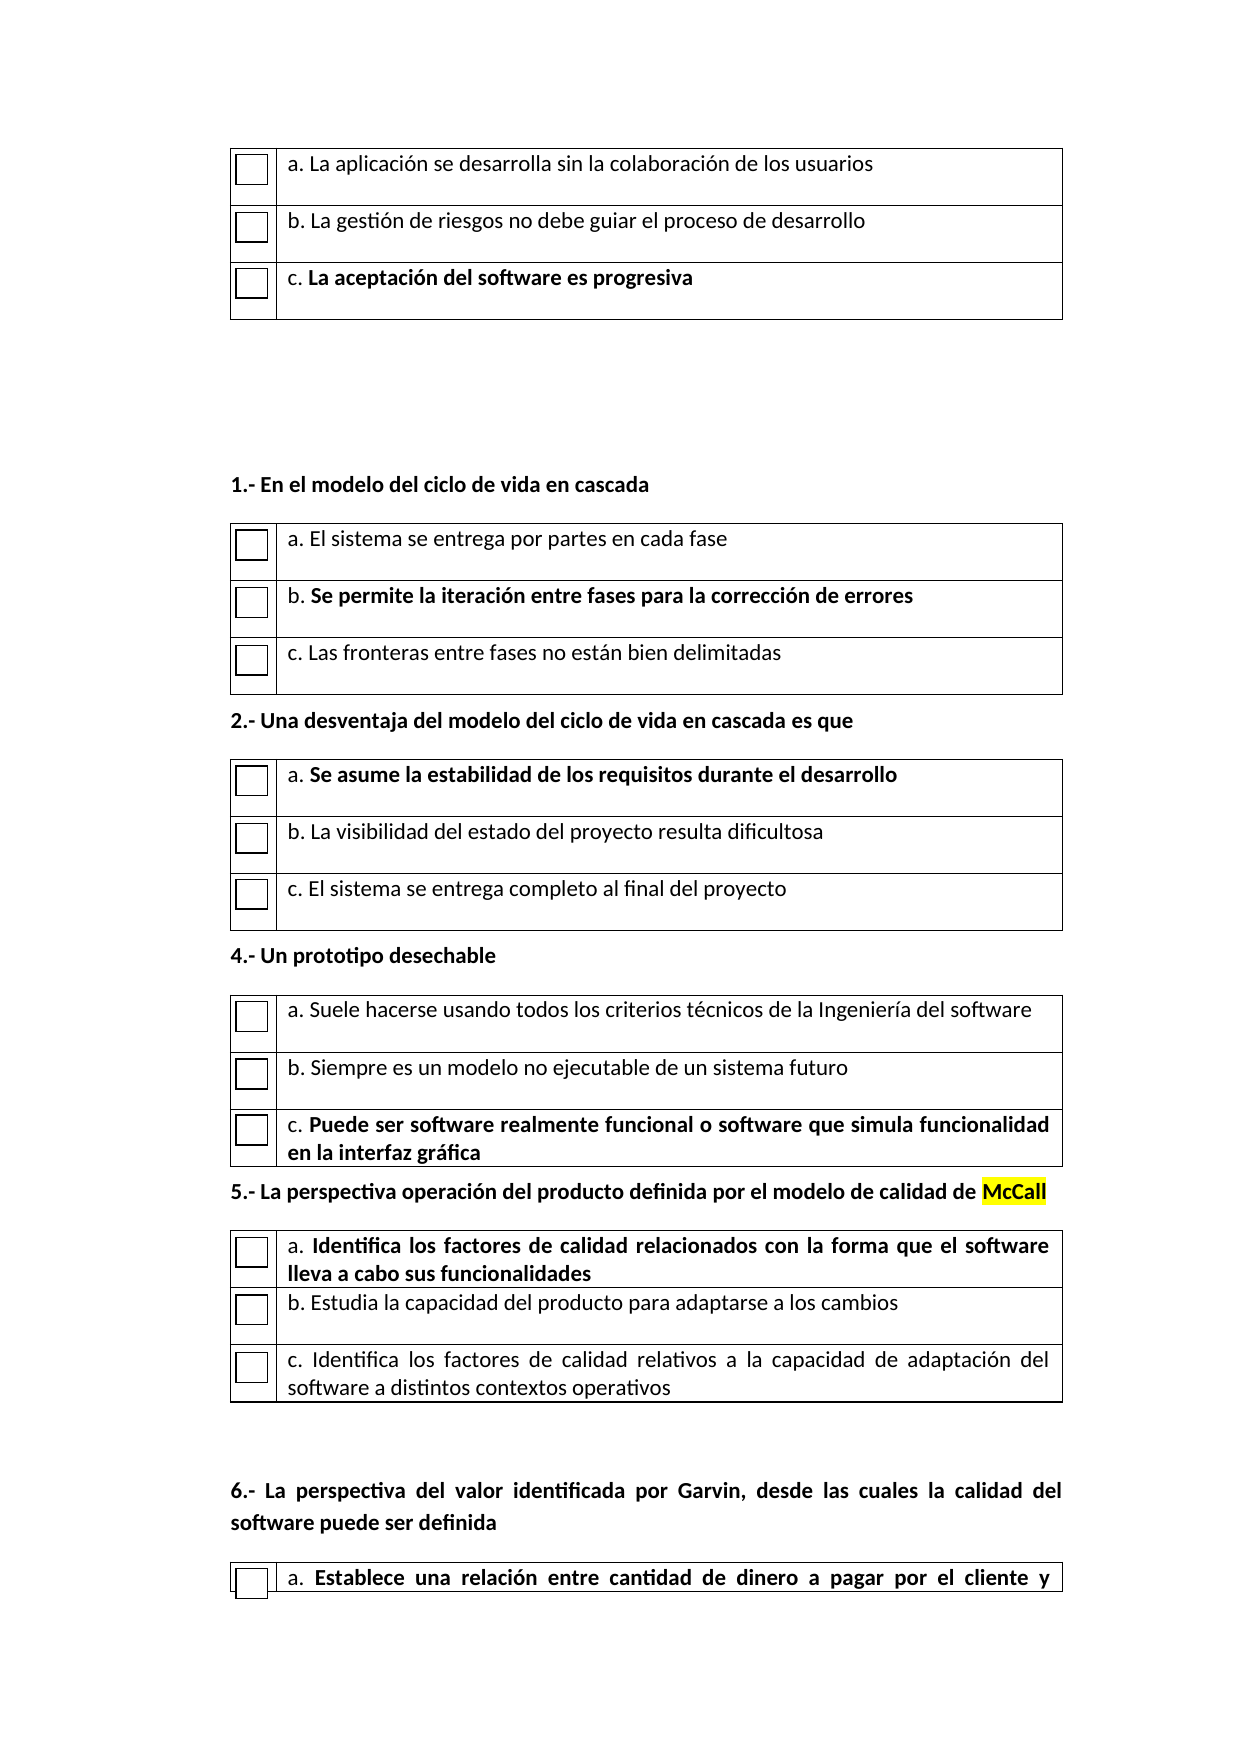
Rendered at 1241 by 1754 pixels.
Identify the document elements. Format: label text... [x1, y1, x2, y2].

table_cell [231, 1110, 276, 1166]
table_header a. Establece una relación entre cantidad de dinero a pagar por el cliente y [277, 1563, 1062, 1591]
table_header [231, 996, 276, 1052]
table_cell [231, 1288, 276, 1344]
table_cell c. Identifica los factores de calidad relativos a la capacidad de adaptación del software a distintos contextos operativos [277, 1345, 1062, 1401]
table_cell c. El sistema se entrega completo al final del proyecto [277, 874, 1062, 930]
table_header [231, 1563, 276, 1591]
table_cell [231, 263, 276, 319]
table_cell [231, 638, 276, 694]
list 2.- Una desventaja del modelo del ciclo de vida en cascada es que [230, 706, 1063, 734]
list 1.- En el modelo del ciclo de vida en cascada [230, 470, 1063, 498]
table_cell [231, 1345, 276, 1401]
table_header a. Suele hacerse usando todos los criterios técnicos de la Ingeniería del software [277, 996, 1062, 1052]
table_cell b. Se permite la iteración entre fases para la corrección de errores [277, 581, 1062, 637]
list 5.- La perspectiva operación del producto definida por el modelo de calidad de McCall [230, 1177, 1063, 1205]
table_cell [231, 1053, 276, 1109]
table_header [231, 1231, 276, 1287]
table_cell c. La aceptación del software es progresiva [277, 263, 1062, 319]
table_cell b. La visibilidad del estado del proyecto resulta dificultosa [277, 817, 1062, 873]
list 6.- La perspectiva del valor identificada por Garvin, desde las cuales la calidad del software puede ser definida [230, 1476, 1063, 1537]
table_header a. Se asume la estabilidad de los requisitos durante el desarrollo [277, 760, 1062, 816]
table_header [231, 524, 276, 580]
table_header [231, 149, 276, 205]
table_header [231, 760, 276, 816]
table_cell b. Estudia la capacidad del producto para adaptarse a los cambios [277, 1288, 1062, 1344]
table_header a. La aplicación se desarrolla sin la colaboración de los usuarios [277, 149, 1062, 205]
table_cell [231, 581, 276, 637]
table_cell b. La gestión de riesgos no debe guiar el proceso de desarrollo [277, 206, 1062, 262]
table_cell [231, 874, 276, 930]
table_cell [231, 206, 276, 262]
list 4.- Un prototipo desechable [230, 941, 1063, 969]
table_header a. Identifica los factores de calidad relacionados con la forma que el software lleva a cabo sus funcionalidades [277, 1231, 1062, 1287]
table_header a. El sistema se entrega por partes en cada fase [277, 524, 1062, 580]
table_cell [231, 817, 276, 873]
table_cell c. Las fronteras entre fases no están bien delimitadas [277, 638, 1062, 694]
table_cell b. Siempre es un modelo no ejecutable de un sistema futuro [277, 1053, 1062, 1109]
table_cell c. Puede ser software realmente funcional o software que simula funcionalidad en la interfaz gráfica [277, 1110, 1062, 1166]
